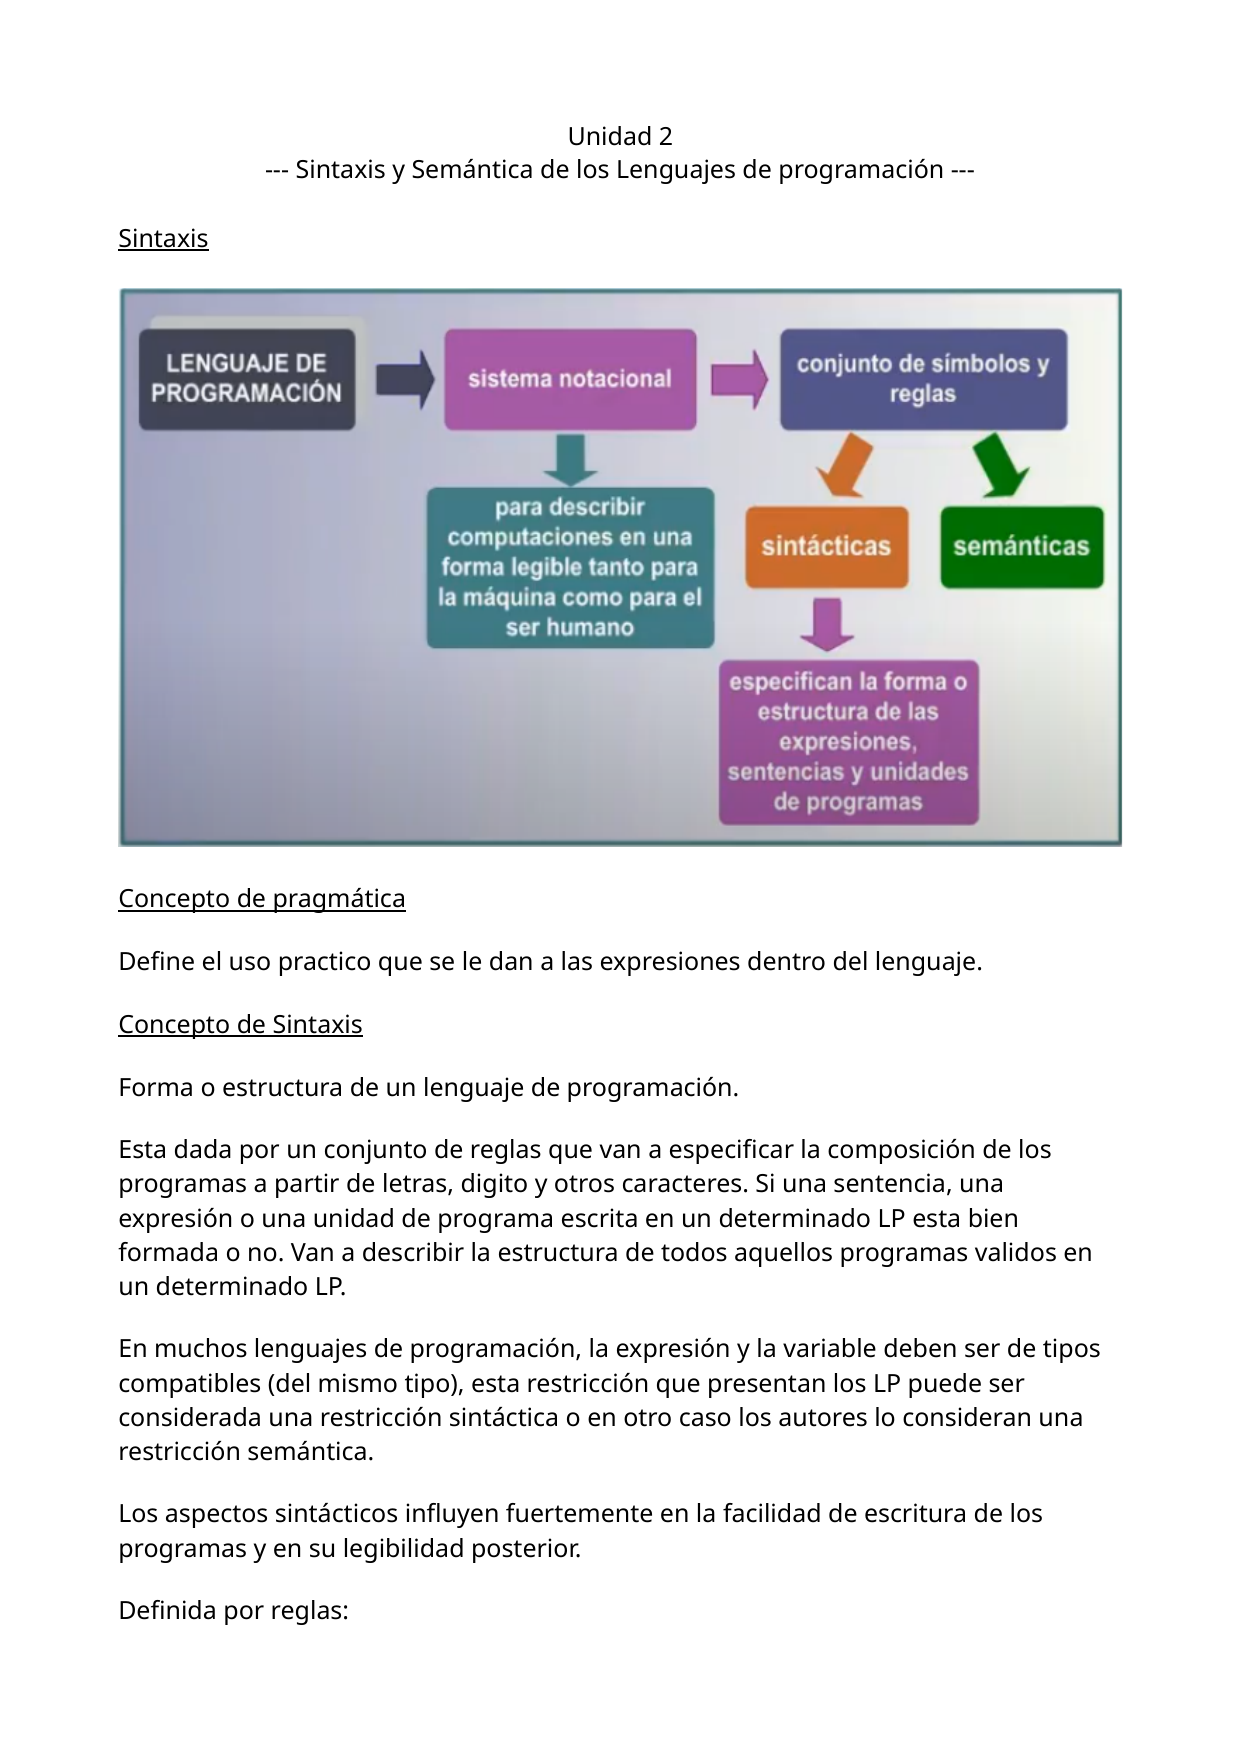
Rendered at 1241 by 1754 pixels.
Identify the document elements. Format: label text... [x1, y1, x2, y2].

text Los aspectos sintácticos influyen fuertemente en la facilidad de escritura de los programas y en su legibilidad posterior. [118, 1496, 1122, 1564]
text Define el uso practico que se le dan a las expresiones dentro del lenguaje. [118, 944, 1122, 978]
picture [118, 288, 1123, 847]
text Forma o estructura de un lenguaje de programación. [118, 1069, 1122, 1103]
text Esta dada por un conjunto de reglas que van a especificar la composición de los programas a partir de letras, digito y otros caracteres. Si una sentencia, una expresión o una unidad de programa escrita en un determinado LP esta bien formada o no. Van a describir la estructura de todos aquellos programas validos en un determinado LP. [118, 1132, 1122, 1302]
text Concepto de Sintaxis [118, 1006, 1122, 1041]
text Sintaxis [118, 220, 1122, 254]
text En muchos lenguajes de programación, la expresión y la variable deben ser de tipos compatibles (del mismo tipo), esta restricción que presentan los LP puede ser considerada una restricción sintáctica o en otro caso los autores lo consideran una restricción semántica. [118, 1331, 1122, 1467]
text Concepto de pragmática [118, 881, 1122, 915]
text Definida por reglas: [118, 1593, 1122, 1627]
text --- Sintaxis y Semántica de los Lenguajes de programación --- [118, 152, 1122, 186]
text Unidad 2 [118, 118, 1122, 152]
